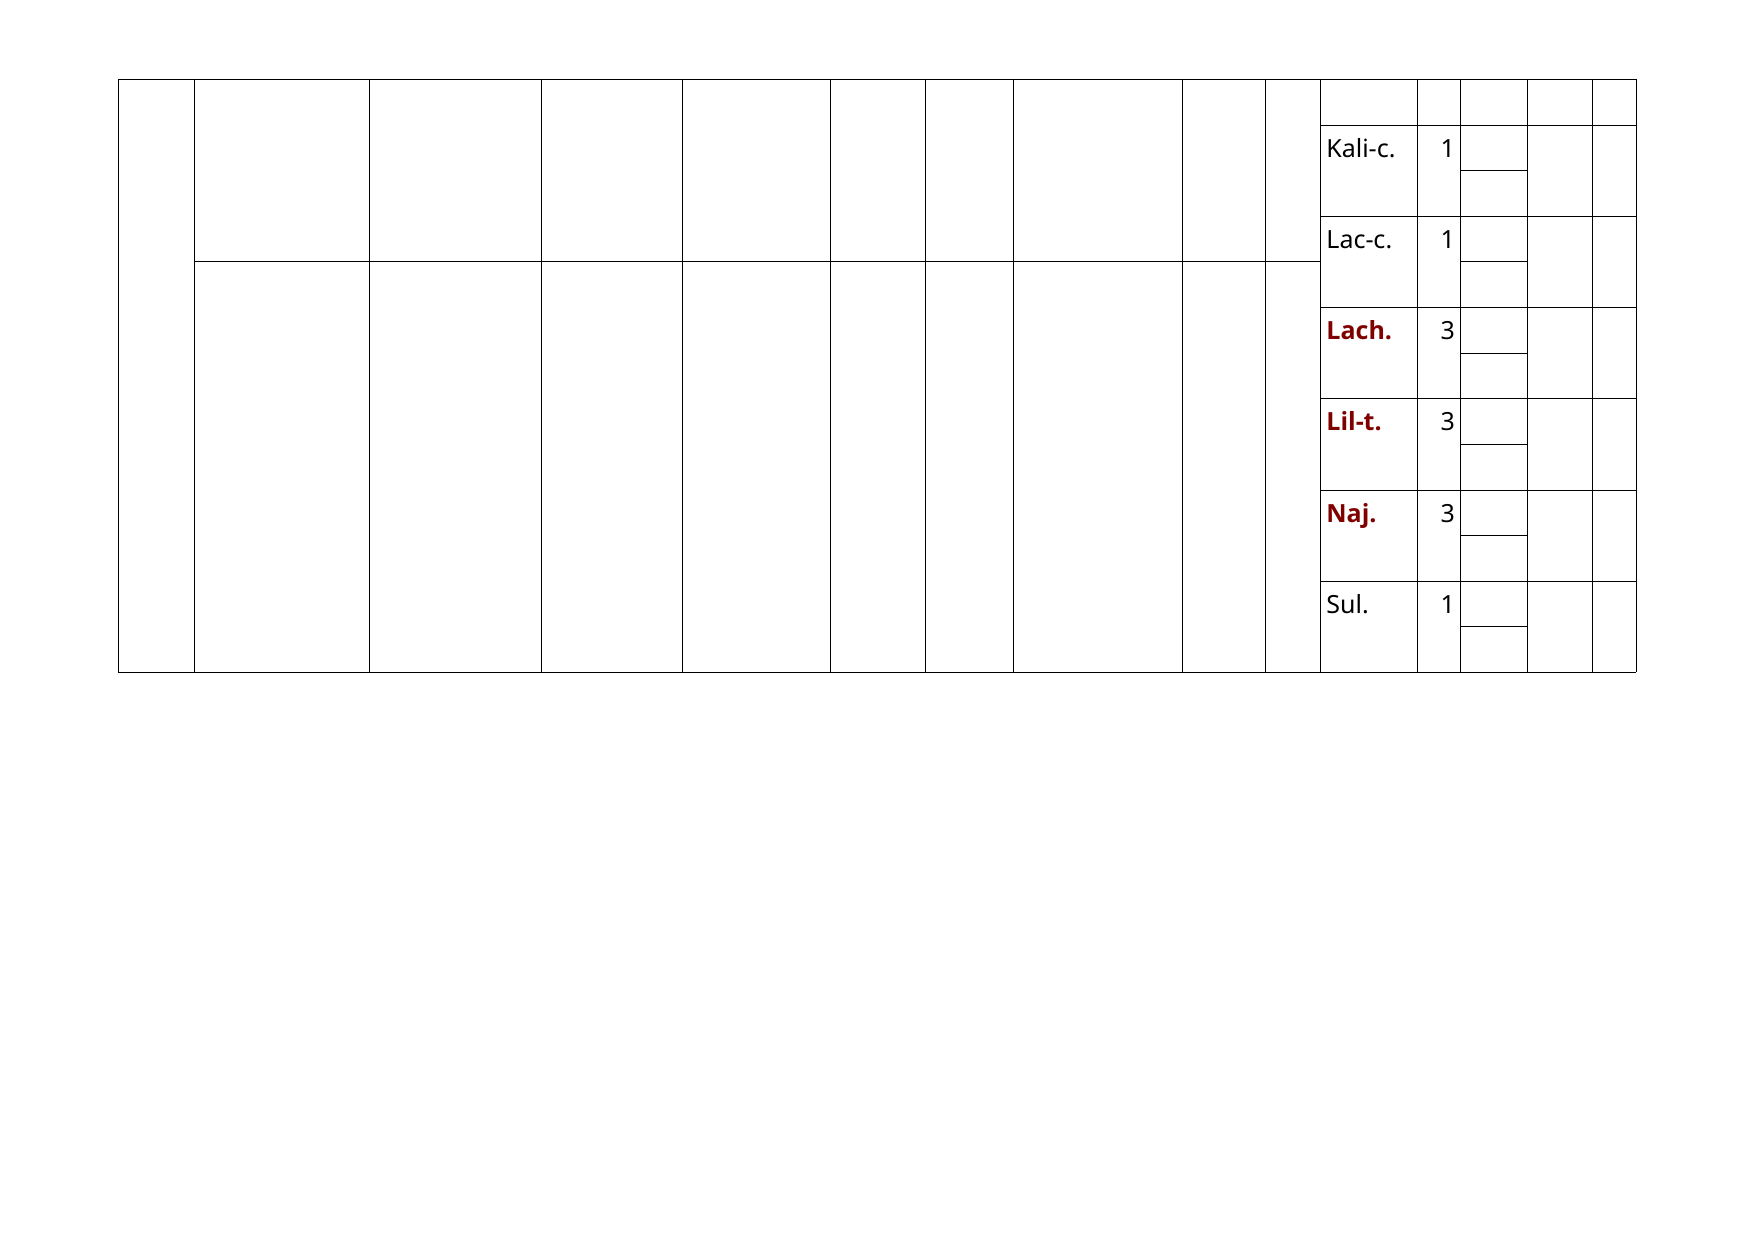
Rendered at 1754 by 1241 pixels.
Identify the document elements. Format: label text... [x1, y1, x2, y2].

table_cell [1461, 308, 1527, 353]
table_cell [1461, 627, 1527, 672]
table_cell [542, 80, 682, 261]
table_cell [1461, 445, 1527, 489]
table_cell [1593, 126, 1636, 216]
table_cell [195, 262, 369, 672]
table_cell [1528, 491, 1592, 581]
table_cell [926, 262, 1013, 672]
table_cell [683, 262, 830, 672]
table_cell [1593, 308, 1636, 398]
table_cell [1461, 582, 1527, 626]
table_cell [1461, 399, 1527, 444]
table_cell [1461, 262, 1527, 307]
table_cell [1593, 399, 1636, 489]
table_cell [1321, 80, 1417, 124]
table_cell Lil-t. [1321, 399, 1417, 489]
table_cell [1528, 308, 1592, 398]
table_cell [683, 80, 830, 261]
table_cell [370, 262, 541, 672]
table_cell [542, 262, 682, 672]
table_cell [1461, 536, 1527, 581]
table_cell [1183, 80, 1265, 261]
table_cell [1461, 126, 1527, 170]
table_cell Sul. [1321, 582, 1417, 672]
table_cell [1461, 217, 1527, 261]
table_cell [1528, 80, 1592, 124]
table_cell [926, 80, 1013, 261]
table_cell Lac-c. [1321, 217, 1417, 307]
table_cell [1528, 217, 1592, 307]
table_cell [119, 80, 194, 672]
table_cell [1183, 262, 1265, 672]
table_cell 3 [1418, 491, 1460, 581]
table_cell [831, 80, 925, 261]
table_cell [1593, 217, 1636, 307]
table_cell 1 [1418, 582, 1460, 672]
table_cell [1593, 80, 1636, 124]
table_cell 1 [1418, 126, 1460, 216]
table_cell 1 [1418, 217, 1460, 307]
table_cell [1593, 491, 1636, 581]
table_cell [1528, 582, 1592, 672]
table_cell Kali-c. [1321, 126, 1417, 216]
table_cell [1528, 399, 1592, 489]
table_cell [1461, 171, 1527, 216]
table_cell [1461, 491, 1527, 535]
table_cell [831, 262, 925, 672]
table_cell [1266, 262, 1320, 672]
table_cell [1528, 126, 1592, 216]
table_cell 3 [1418, 399, 1460, 489]
table_cell [195, 80, 369, 261]
table_cell [1461, 80, 1527, 124]
table_cell [1014, 80, 1182, 261]
table_cell [1014, 262, 1182, 672]
table_cell [1461, 354, 1527, 398]
table_cell [1418, 80, 1460, 124]
table_cell [370, 80, 541, 261]
table_cell Lach. [1321, 308, 1417, 398]
table_cell [1593, 582, 1636, 672]
table_cell 3 [1418, 308, 1460, 398]
table_cell [1266, 80, 1320, 261]
table_cell Naj. [1321, 491, 1417, 581]
